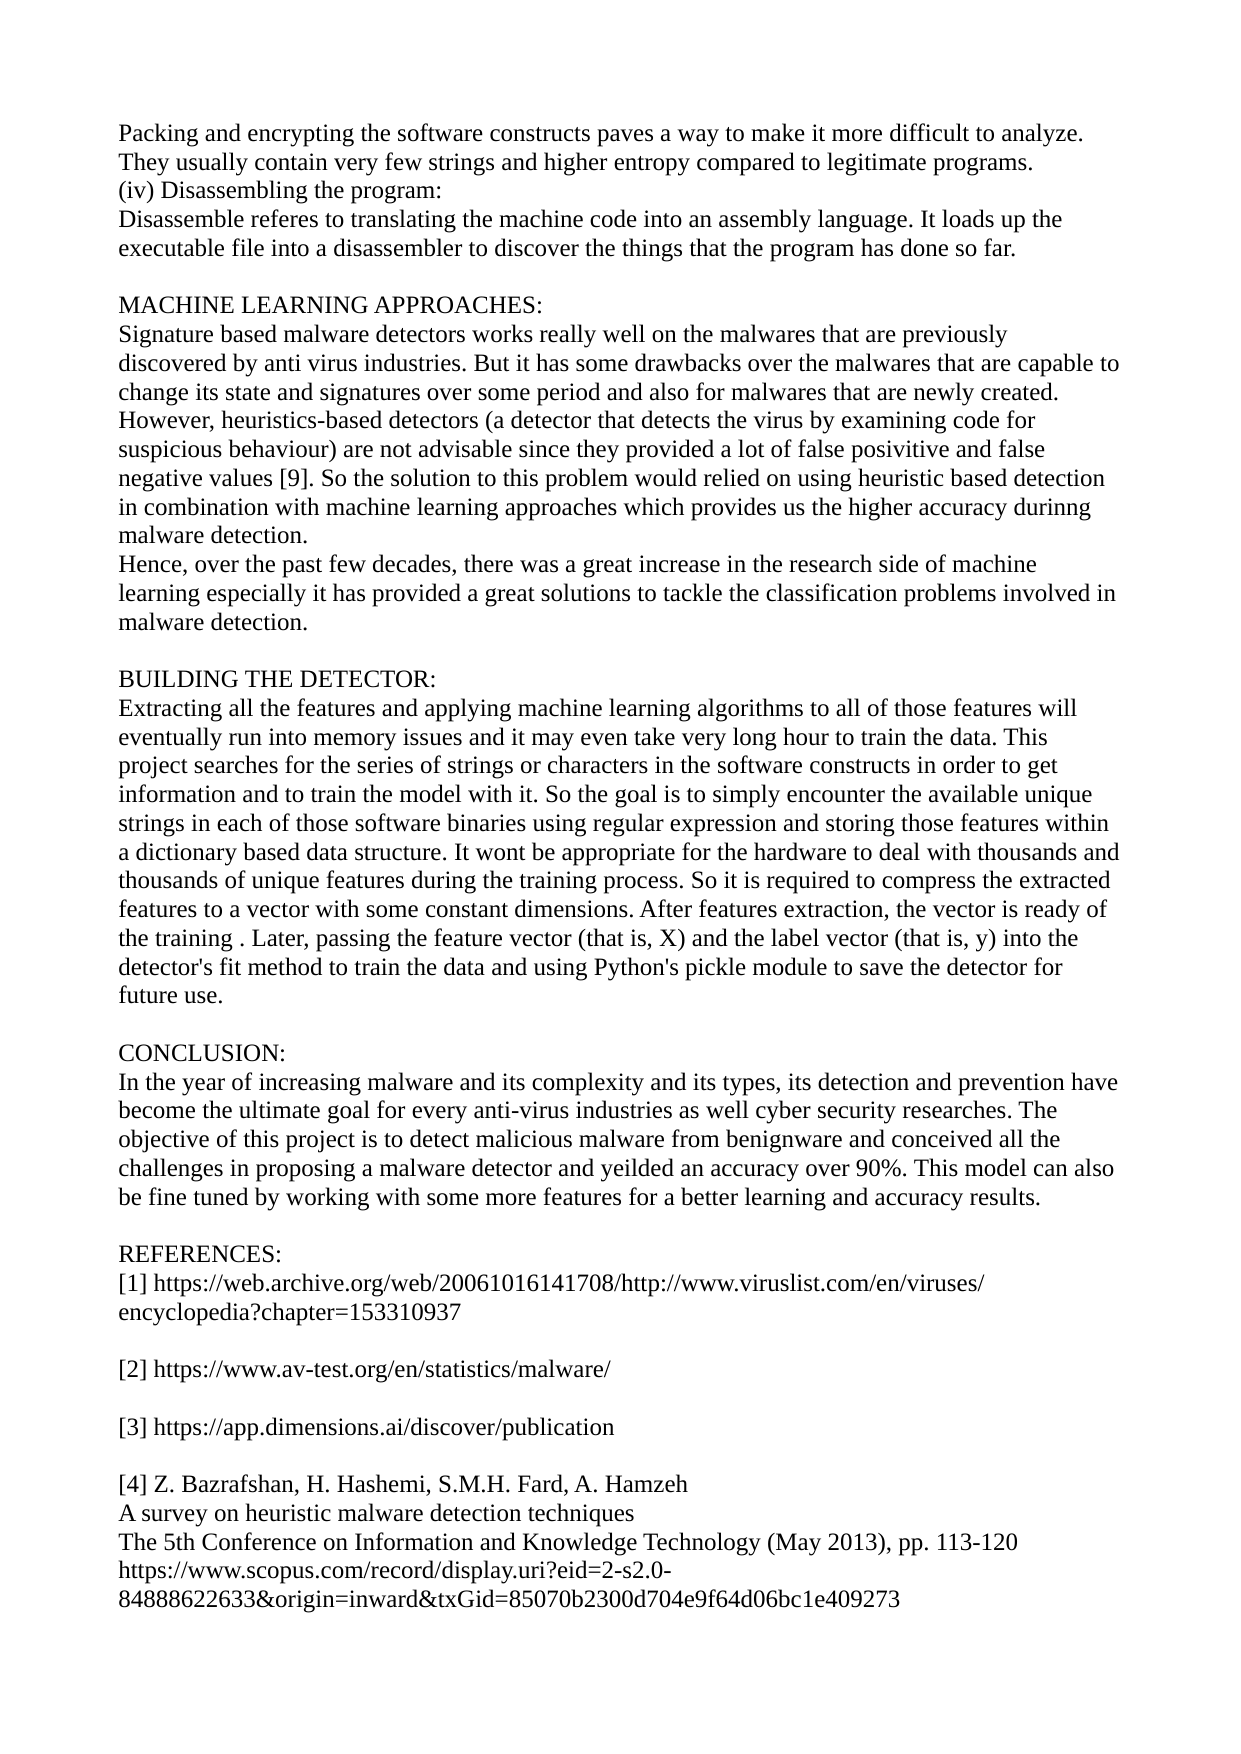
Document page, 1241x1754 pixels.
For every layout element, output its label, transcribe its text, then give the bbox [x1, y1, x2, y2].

text REFERENCES: [118, 1239, 1122, 1268]
text In the year of increasing malware and its complexity and its types, its detection and prevention have become the ultimate goal for every anti-virus industries as well cyber security researches. The objective of this project is to detect malicious malware from benignware and conceived all the challenges in proposing a malware detector and yeilded an accuracy over 90%. This model can also be fine tuned by working with some more features for a better learning and accuracy results. [118, 1067, 1122, 1211]
text [1] https://web.archive.org/web/20061016141708/http://www.viruslist.com/en/viruses/encyclopedia?chapter=153310937 [118, 1268, 1122, 1326]
text Hence, over the past few decades, there was a great increase in the research side of machine learning especially it has provided a great solutions to tackle the classification problems involved in malware detection. [118, 549, 1122, 636]
text [3] https://app.dimensions.ai/discover/publication [118, 1412, 1122, 1441]
text The 5th Conference on Information and Knowledge Technology (May 2013), pp. 113-120 [118, 1527, 1122, 1556]
text https://www.scopus.com/record/display.uri?eid=2-s2.0-84888622633&origin=inward&txGid=85070b2300d704e9f64d06bc1e409273 [118, 1556, 1122, 1613]
text Signature based malware detectors works really well on the malwares that are previously discovered by anti virus industries. But it has some drawbacks over the malwares that are capable to change its state and signatures over some period and also for malwares that are newly created. However, heuristics-based detectors (a detector that detects the virus by examining code for suspicious behaviour) are not advisable since they provided a lot of false posivitive and false negative values [9]. So the solution to this problem would relied on using heuristic based detection in combination with machine learning approaches which provides us the higher accuracy durinng malware detection. [118, 319, 1122, 549]
text Extracting all the features and applying machine learning algorithms to all of those features will eventually run into memory issues and it may even take very long hour to train the data. This project searches for the series of strings or characters in the software constructs in order to get information and to train the model with it. So the goal is to simply encounter the available unique strings in each of those software binaries using regular expression and storing those features within a dictionary based data structure. It wont be appropriate for the hardware to deal with thousands and thousands of unique features during the training process. So it is required to compress the extracted features to a vector with some constant dimensions. After features extraction, the vector is ready of the training . Later, passing the feature vector (that is, X) and the label vector (that is, y) into the detector's fit method to train the data and using Python's pickle module to save the detector for future use. [118, 693, 1122, 1009]
text BUILDING THE DETECTOR: [118, 664, 1122, 693]
text (iv) Disassembling the program: [118, 176, 1122, 204]
text A survey on heuristic malware detection techniques [118, 1498, 1122, 1527]
text MACHINE LEARNING APPROACHES: [118, 291, 1122, 319]
text CONCLUSION: [118, 1038, 1122, 1067]
text [2] https://www.av-test.org/en/statistics/malware/ [118, 1354, 1122, 1383]
text Disassemble referes to translating the machine code into an assembly language. It loads up the executable file into a disassembler to discover the things that the program has done so far. [118, 204, 1122, 262]
text Packing and encrypting the software constructs paves a way to make it more difficult to analyze. They usually contain very few strings and higher entropy compared to legitimate programs. [118, 118, 1122, 176]
text [4] Z. Bazrafshan, H. Hashemi, S.M.H. Fard, A. Hamzeh [118, 1469, 1122, 1498]
